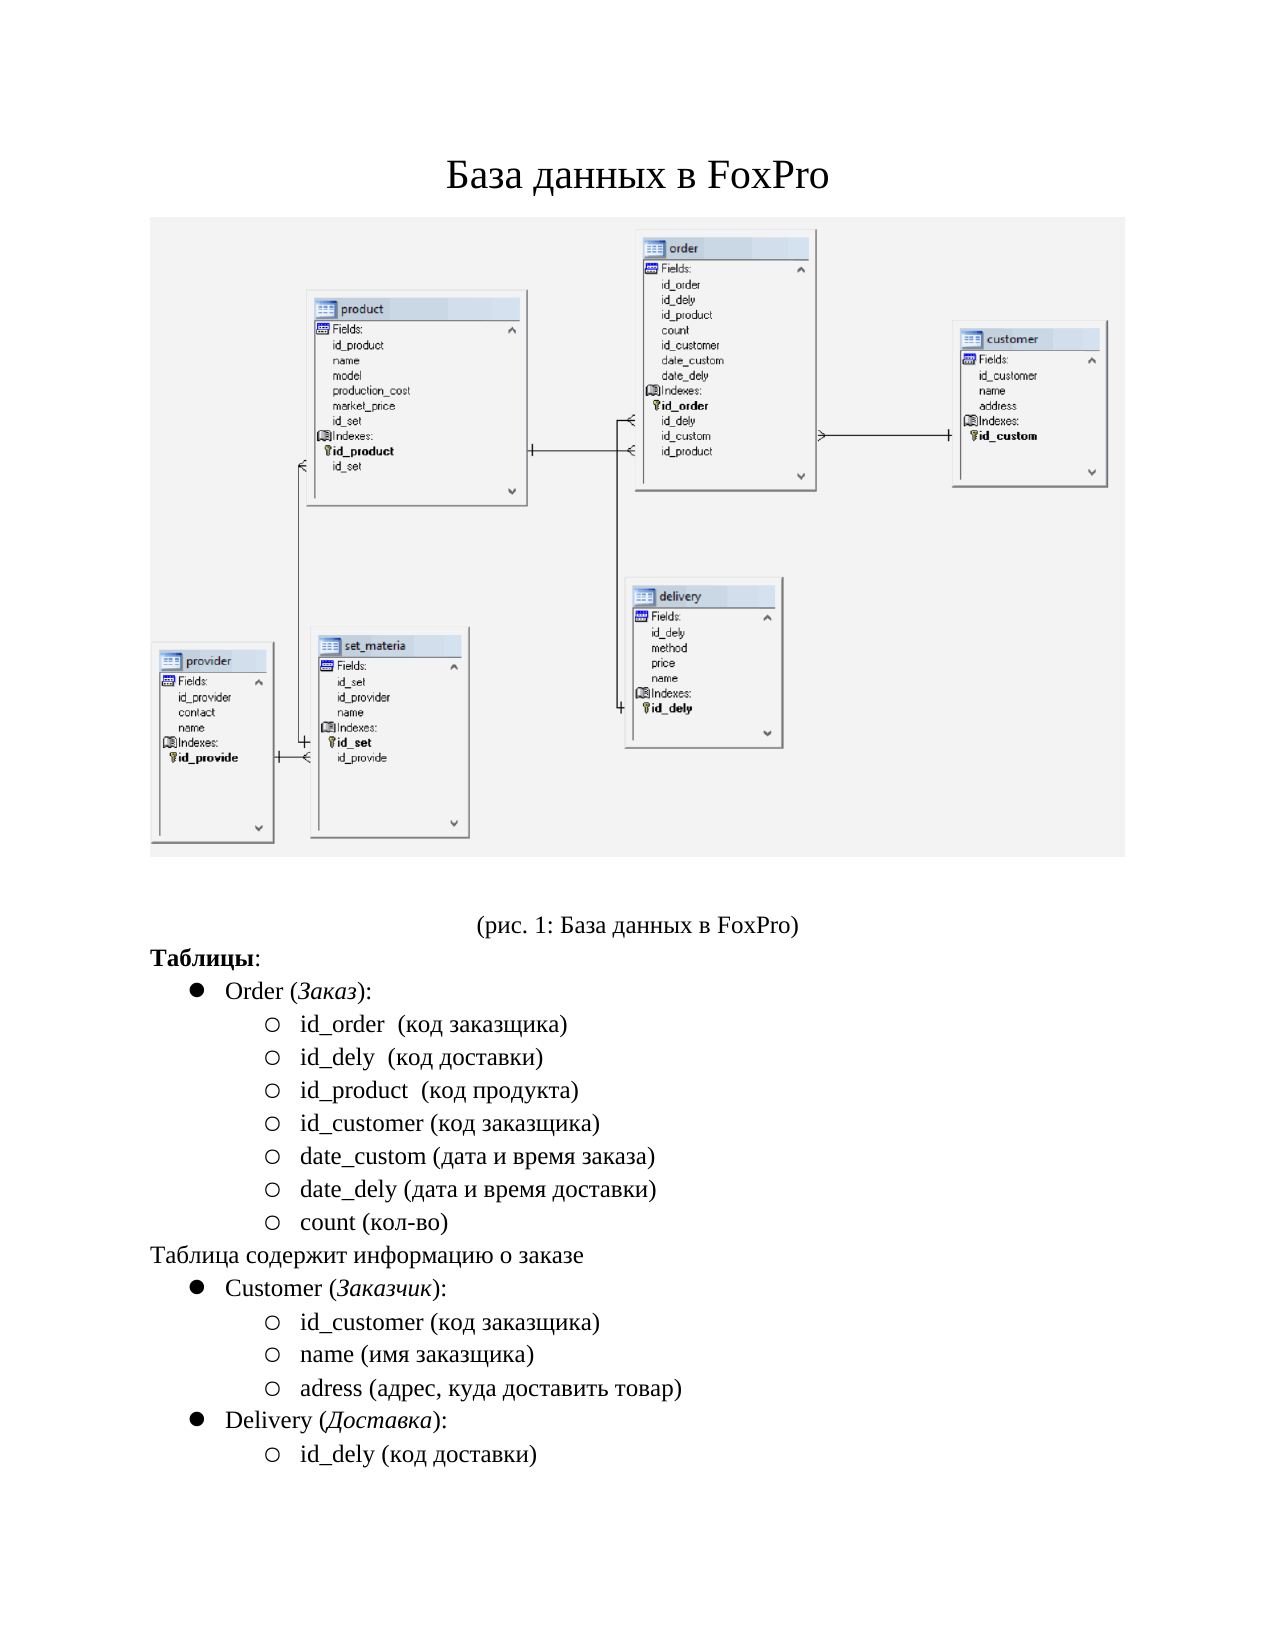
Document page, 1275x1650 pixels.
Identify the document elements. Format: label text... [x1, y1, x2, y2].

list id_customer (код заказщика) [262, 1108, 1125, 1137]
list Delivery (Доставка): [187, 1406, 1125, 1434]
list id_order (код заказщика) [262, 1009, 1125, 1038]
list Customer (Заказчик): [187, 1273, 1125, 1302]
list Order (Заказ): [187, 976, 1125, 1005]
list name (имя заказщика) [262, 1339, 1125, 1368]
list date_dely (дата и время доставки) [262, 1174, 1125, 1203]
text (рис. 1: База данных в FoxPro) [150, 910, 1125, 939]
text Таблица содержит информацию о заказе [150, 1241, 1125, 1269]
list id_dely (код доставки) [262, 1439, 1125, 1467]
picture [150, 217, 1125, 857]
list id_dely (код доставки) [262, 1042, 1125, 1071]
list adress (адрес, куда доставить товар) [262, 1373, 1125, 1401]
subtitle База данных в FoxPro [150, 150, 1125, 198]
list id_customer (код заказщика) [262, 1307, 1125, 1335]
text Таблицы: [150, 943, 1125, 972]
list id_product (код продукта) [262, 1075, 1125, 1104]
list count (кол-во) [262, 1207, 1125, 1236]
list date_custom (дата и время заказа) [262, 1141, 1125, 1170]
